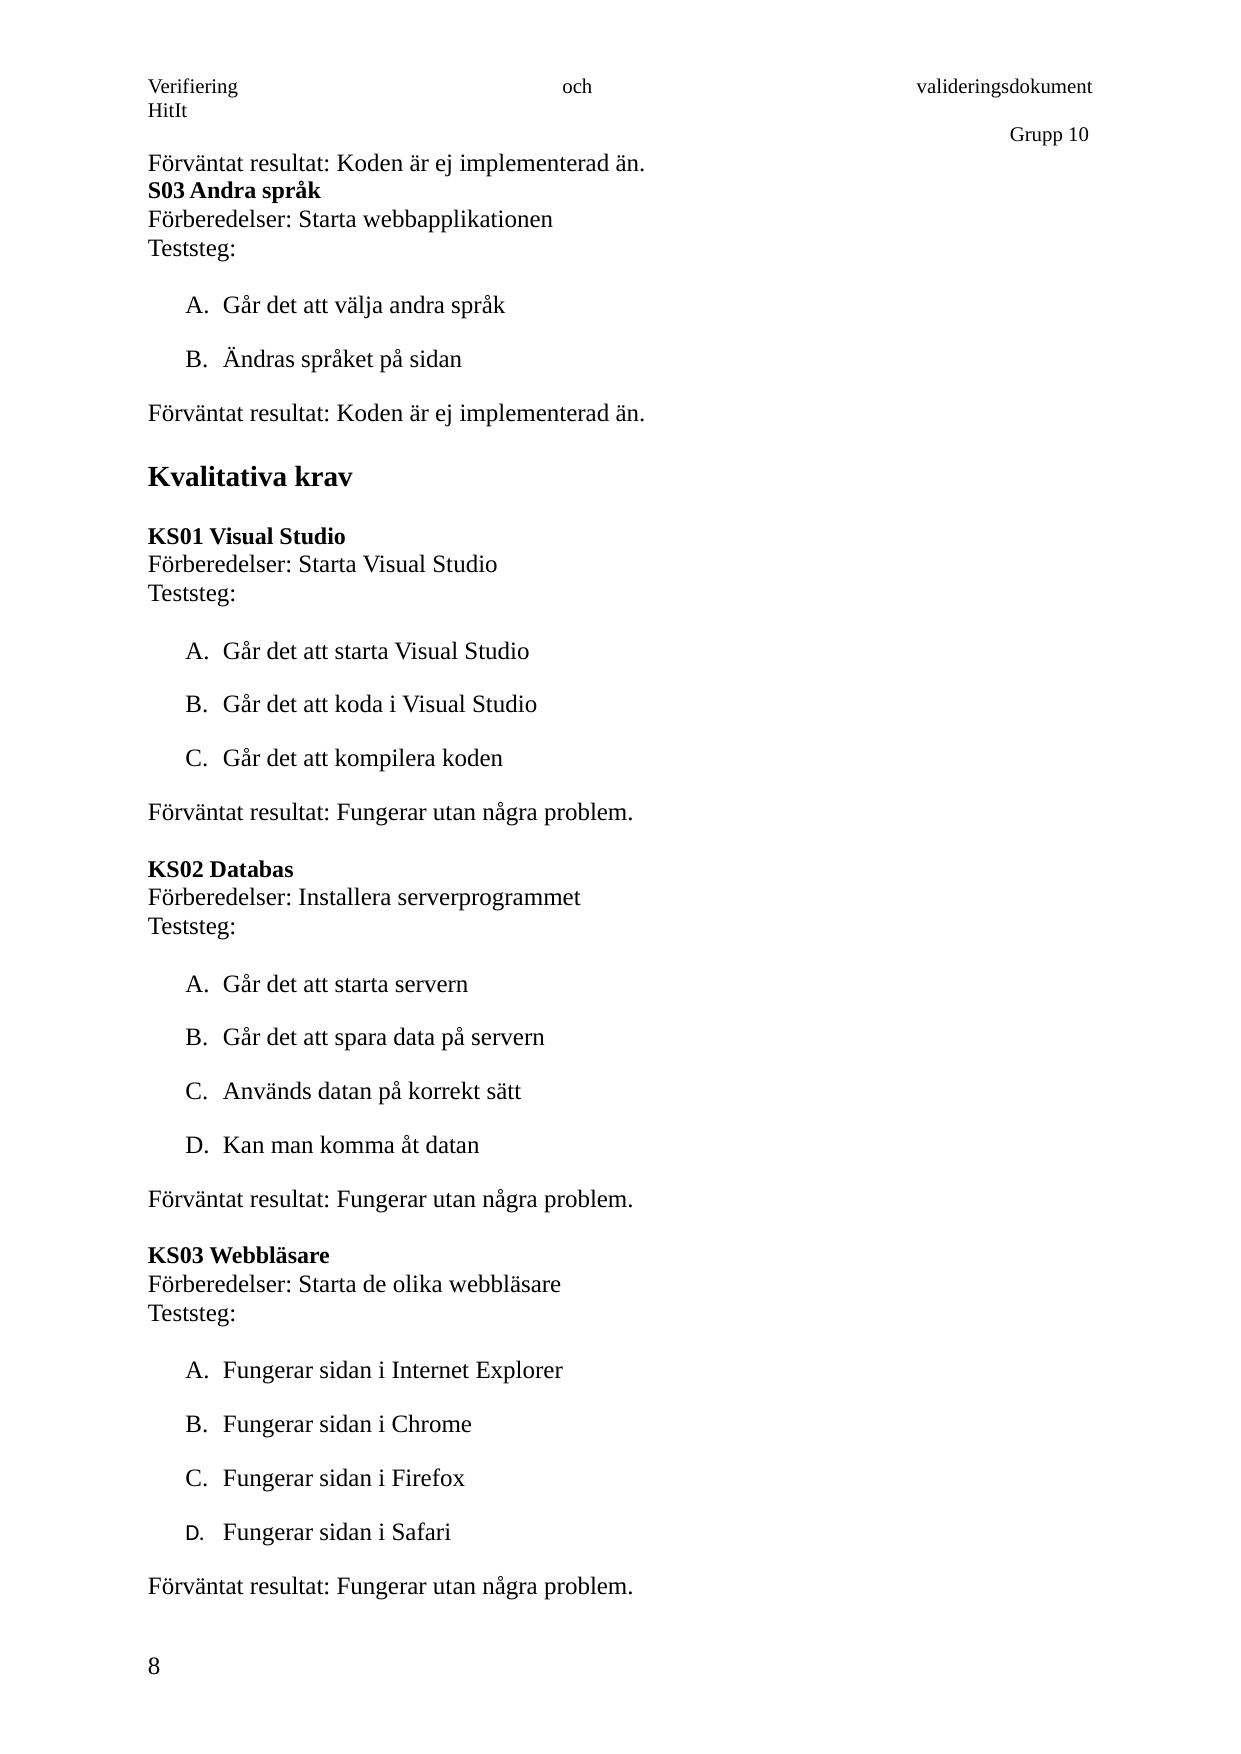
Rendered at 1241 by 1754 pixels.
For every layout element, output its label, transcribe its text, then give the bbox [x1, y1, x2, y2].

list Ändras språket på sidan [185, 344, 1093, 373]
text Förberedelser: Starta Visual Studio [148, 549, 1093, 578]
text S03 Andra språk [148, 176, 1093, 204]
text Förväntat resultat: Fungerar utan några problem. [148, 797, 1093, 826]
text Förberedelser: Installera serverprogrammet [148, 882, 1093, 911]
text Teststeg: [148, 911, 1093, 940]
text Teststeg: [148, 578, 1093, 607]
text Förberedelser: Starta webbapplikationen [148, 204, 1093, 233]
text KS03 Webbläsare [148, 1242, 1093, 1269]
list Fungerar sidan i Internet Explorer [185, 1355, 1093, 1384]
list Kan man komma åt datan [185, 1130, 1093, 1159]
text KS01 Visual Studio [148, 522, 1093, 549]
text Förväntat resultat: Fungerar utan några problem. [148, 1571, 1093, 1600]
list Går det att välja andra språk [185, 290, 1093, 319]
text Teststeg: [148, 233, 1093, 261]
text Förväntat resultat: Koden är ej implementerad än. [148, 398, 1093, 427]
list Går det att koda i Visual Studio [185, 689, 1093, 718]
text Förberedelser: Starta de olika webbläsare [148, 1269, 1093, 1298]
list Går det att kompilera koden [185, 743, 1093, 772]
list Fungerar sidan i Firefox [185, 1463, 1093, 1492]
subtitle Kvalitativa krav [148, 459, 1093, 493]
text KS02 Databas [148, 855, 1093, 882]
list Går det att starta servern [185, 969, 1093, 997]
list Används datan på korrekt sätt [185, 1076, 1093, 1105]
list Fungerar sidan i Chrome [185, 1409, 1093, 1438]
list Går det att starta Visual Studio [185, 636, 1093, 664]
list Fungerar sidan i Safari [185, 1517, 1093, 1546]
text Förväntat resultat: Koden är ej implementerad än. [148, 148, 1093, 176]
text Teststeg: [148, 1298, 1093, 1327]
text Förväntat resultat: Fungerar utan några problem. [148, 1184, 1093, 1213]
list Går det att spara data på servern [185, 1022, 1093, 1051]
